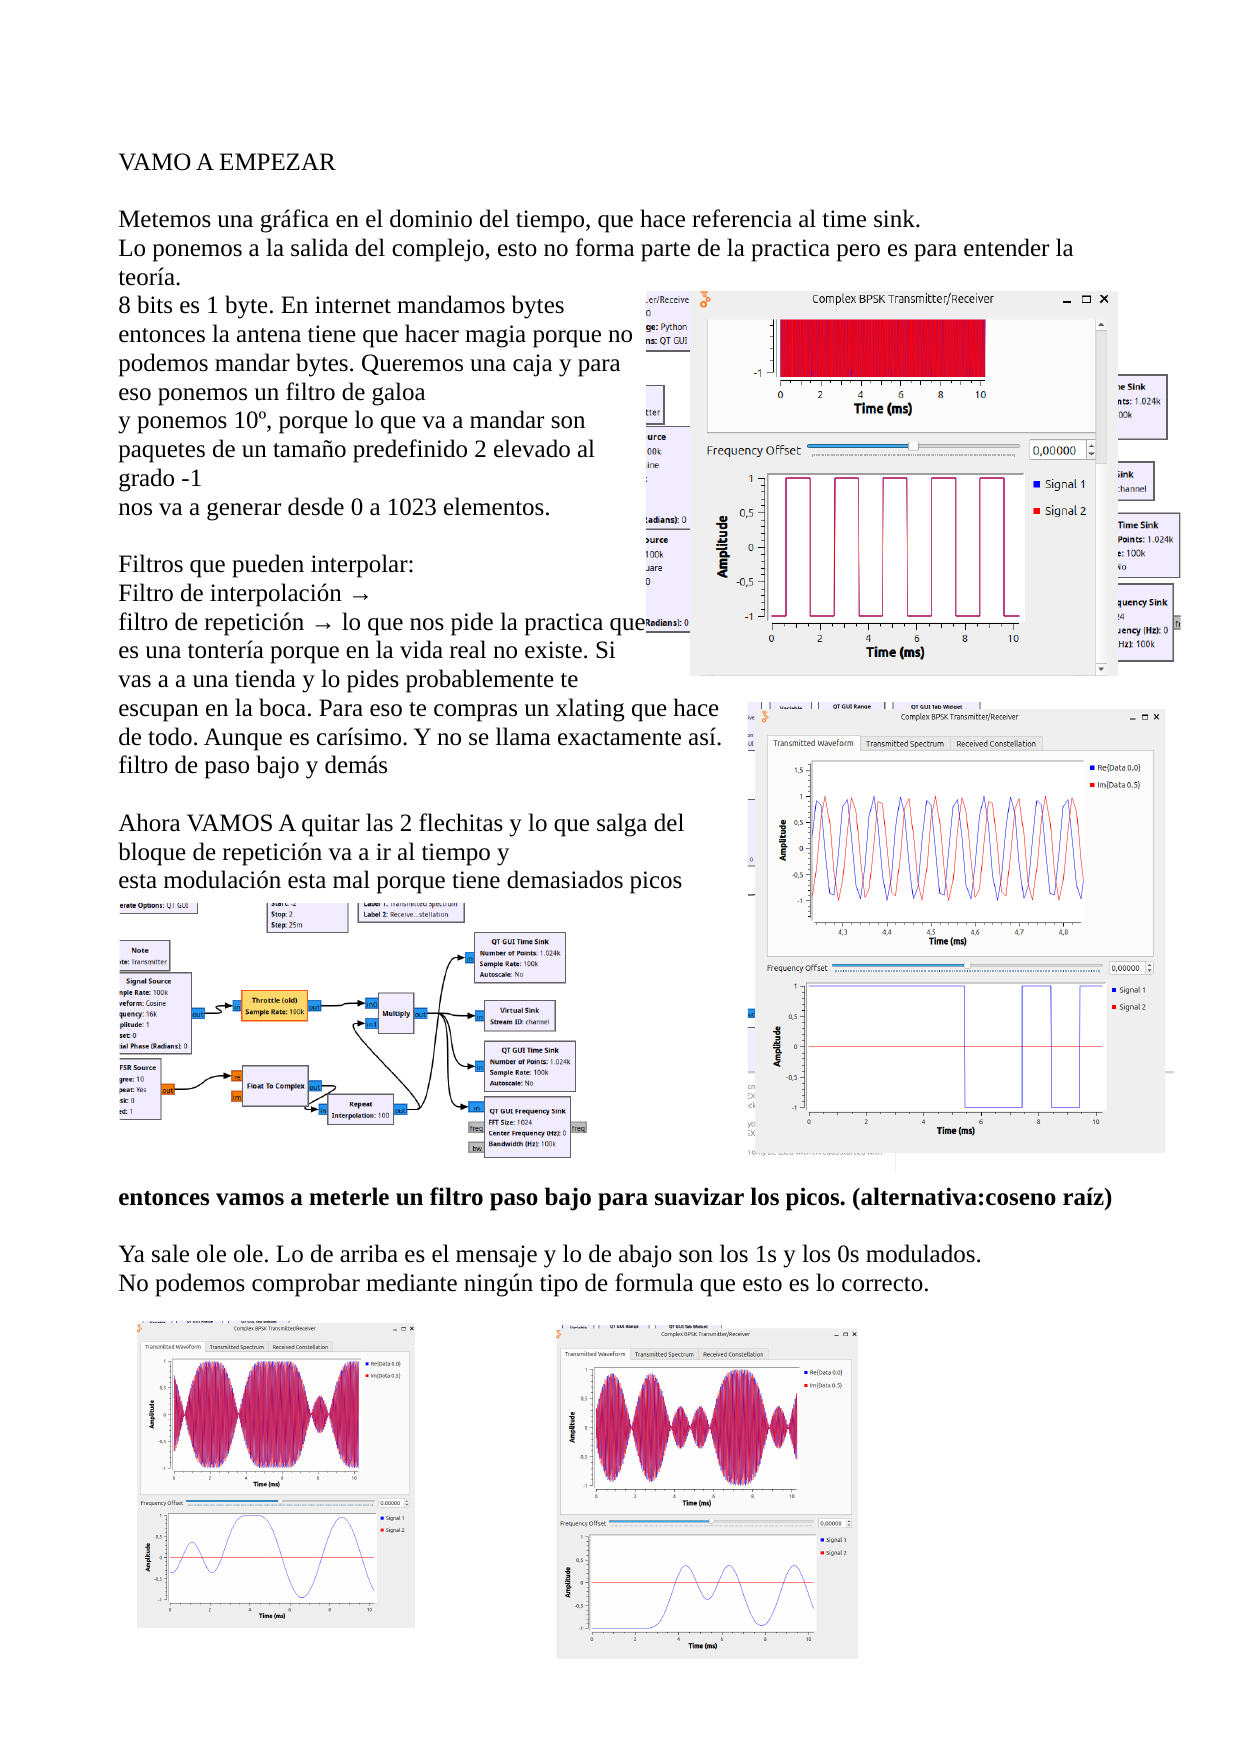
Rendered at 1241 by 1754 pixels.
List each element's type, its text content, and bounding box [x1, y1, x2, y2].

text Filtro de interpolación → [118, 578, 646, 607]
text VAMO A EMPEZAR [118, 147, 1122, 176]
text Ahora VAMOS A quitar las 2 flechitas y lo que salga del bloque de repetición va a ir al tiempo y [118, 808, 747, 866]
text Metemos una gráfica en el dominio del tiempo, que hace referencia al time sink. [118, 204, 1122, 233]
text nos va a generar desde 0 a 1023 elementos. [118, 492, 646, 521]
picture [556, 1325, 858, 1659]
text Ya sale ole ole. Lo de arriba es el mensaje y lo de abajo son los 1s y los 0s modulados. [118, 1239, 1122, 1268]
text entonces vamos a meterle un filtro paso bajo para suavizar los picos. (alternativa:coseno raíz) [118, 1182, 1122, 1211]
text filtro de repetición → lo que nos pide la practica que es una tontería porque en la vida real no existe. Si vas a a una tienda y lo pides probablemente te escupan en la boca. Para eso te compras un xlating que hace de todo. Aunque es carísimo. Y no se llama exactamente así. [118, 607, 1122, 751]
picture [646, 291, 1181, 676]
text Filtros que pueden interpolar: [118, 549, 646, 578]
text 8 bits es 1 byte. En internet mandamos bytes entonces la antena tiene que hacer magia porque no podemos mandar bytes. Queremos una caja y para eso ponemos un filtro de galoa [118, 291, 646, 406]
text No podemos comprobar mediante ningún tipo de formula que esto es lo correcto. [118, 1268, 1122, 1297]
text filtro de paso bajo y demás [118, 751, 747, 779]
picture [137, 1321, 415, 1628]
text y ponemos 10º, porque lo que va a mandar son paquetes de un tamaño predefinido 2 elevado al grado -1 [118, 406, 646, 492]
picture [119, 903, 651, 1176]
text esta modulación esta mal porque tiene demasiados picos [118, 866, 747, 894]
text Lo ponemos a la salida del complejo, esto no forma parte de la practica pero es para entender la teoría. [118, 233, 1122, 291]
picture [747, 702, 1174, 1172]
